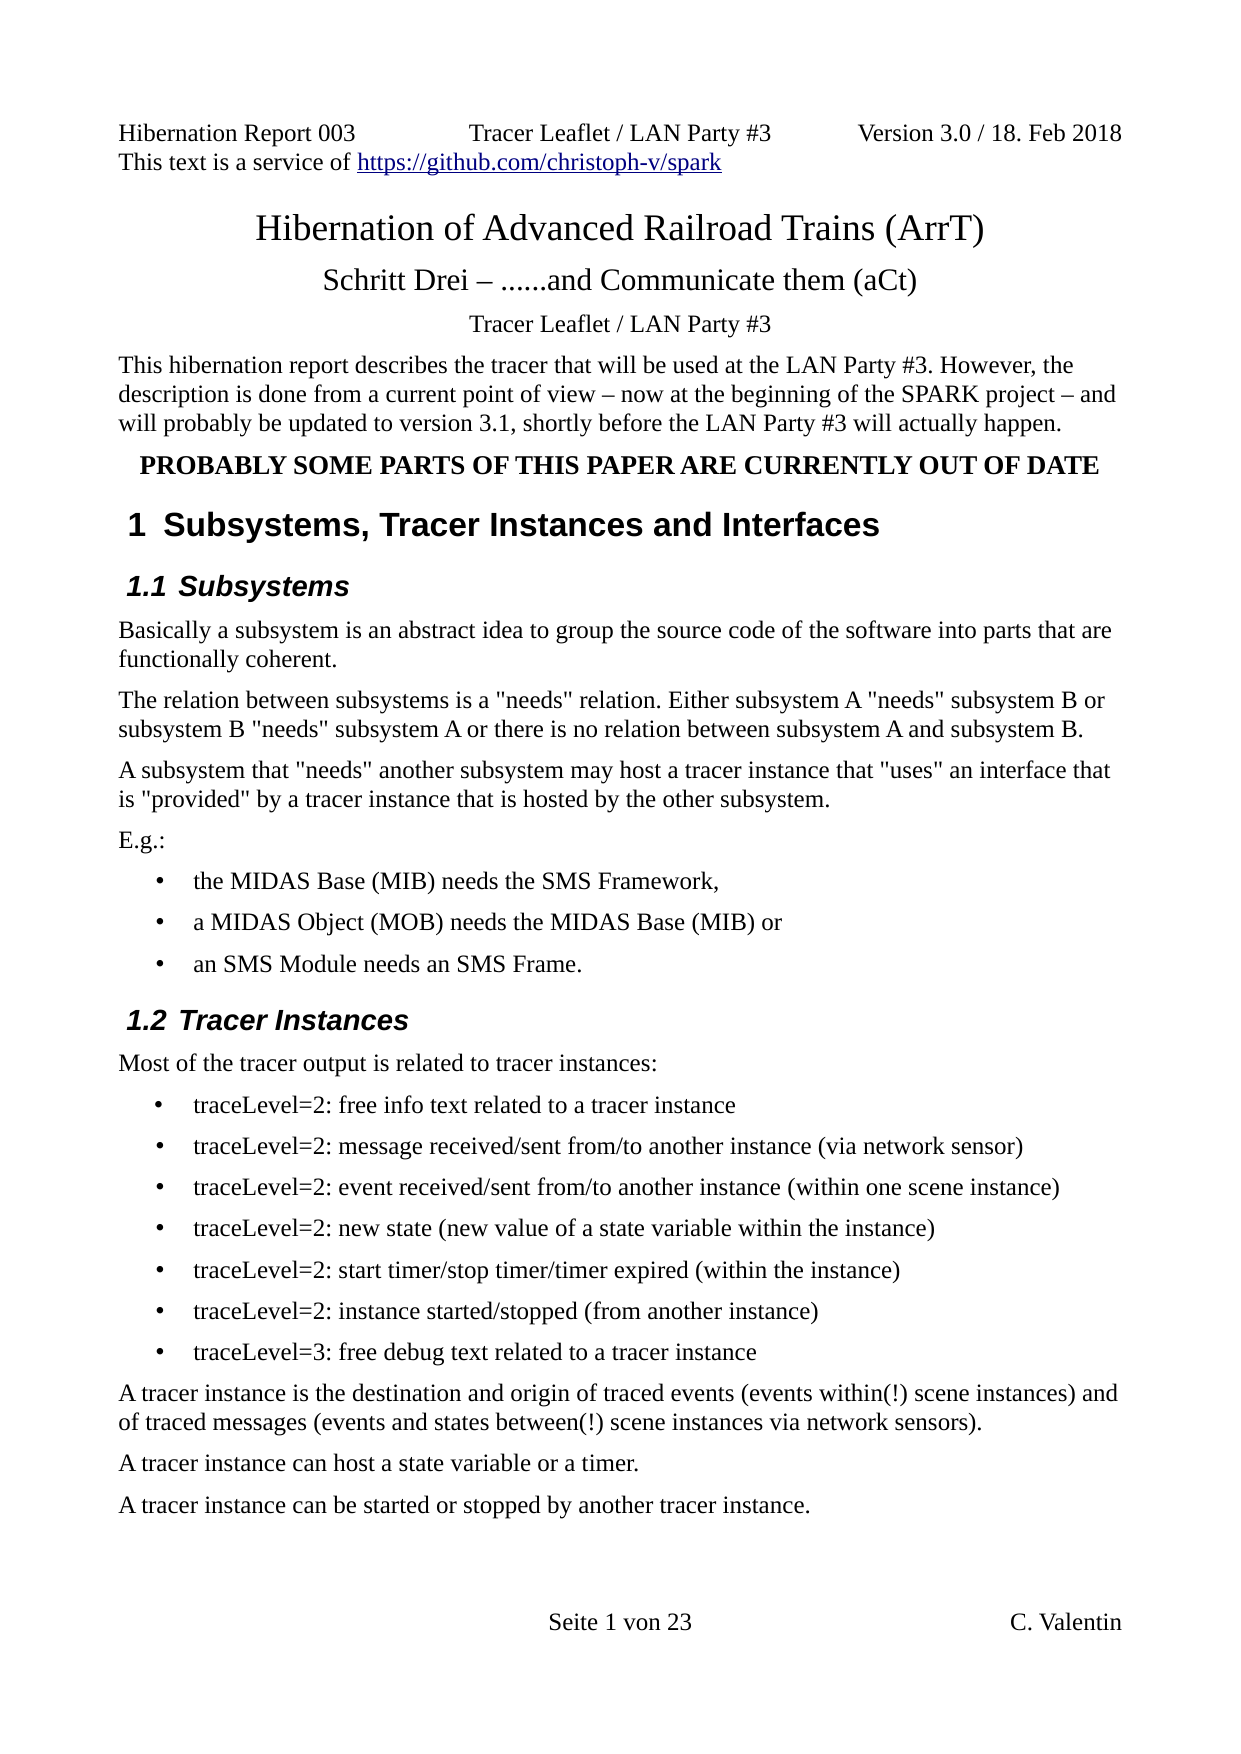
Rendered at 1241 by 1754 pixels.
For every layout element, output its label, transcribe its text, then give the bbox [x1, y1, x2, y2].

text Hibernation of Advanced Railroad Trains (ArrT) [118, 205, 1122, 248]
text Schritt Drei – ......and Communicate them (aCt) [118, 261, 1122, 297]
list the MIDAS Base (MIB) needs the SMS Framework, [156, 866, 1122, 895]
text A subsystem that "needs" another subsystem may host a tracer instance that "uses" an interface that is "provided" by a tracer instance that is hosted by the other subsystem. [118, 755, 1122, 812]
text PROBABLY SOME PARTS OF THIS PAPER ARE CURRENTLY OUT OF DATE [118, 449, 1122, 480]
list traceLevel=3: free debug text related to a tracer instance [156, 1337, 1122, 1366]
text Tracer Leaflet / LAN Party #3 [118, 309, 1122, 338]
text A tracer instance can be started or stopped by another tracer instance. [118, 1490, 1122, 1518]
list traceLevel=2: event received/sent from/to another instance (within one scene instance) [156, 1172, 1122, 1201]
text This hibernation report describes the tracer that will be used at the LAN Party #3. However, the description is done from a current point of view – now at the beginning of the SPARK project – and will probably be updated to version 3.1, shortly before the LAN Party #3 will actually happen. [118, 350, 1122, 437]
list traceLevel=2: start timer/stop timer/timer expired (within the instance) [156, 1255, 1122, 1283]
text E.g.: [118, 825, 1122, 854]
text A tracer instance can host a state variable or a timer. [118, 1448, 1122, 1477]
list traceLevel=2: message received/sent from/to another instance (via network sensor) [156, 1131, 1122, 1160]
list an SMS Module needs an SMS Frame. [156, 949, 1122, 977]
list traceLevel=2: free info text related to a tracer instance [154, 1090, 1122, 1118]
text Most of the tracer output is related to tracer instances: [118, 1048, 1122, 1077]
list a MIDAS Object (MOB) needs the MIDAS Base (MIB) or [156, 907, 1122, 936]
subtitle Subsystems [118, 569, 1122, 602]
text The relation between subsystems is a "needs" relation. Either subsystem A "needs" subsystem B or subsystem B "needs" subsystem A or there is no relation between subsystem A and subsystem B. [118, 685, 1122, 742]
list traceLevel=2: new state (new value of a state variable within the instance) [156, 1213, 1122, 1242]
text Basically a subsystem is an abstract idea to group the source code of the software into parts that are functionally coherent. [118, 615, 1122, 672]
subtitle Subsystems, Tracer Instances and Interfaces [118, 505, 1122, 544]
subtitle Tracer Instances [118, 1002, 1122, 1036]
list traceLevel=2: instance started/stopped (from another instance) [156, 1296, 1122, 1325]
text A tracer instance is the destination and origin of traced events (events within(!) scene instances) and of traced messages (events and states between(!) scene instances via network sensors). [118, 1378, 1122, 1436]
